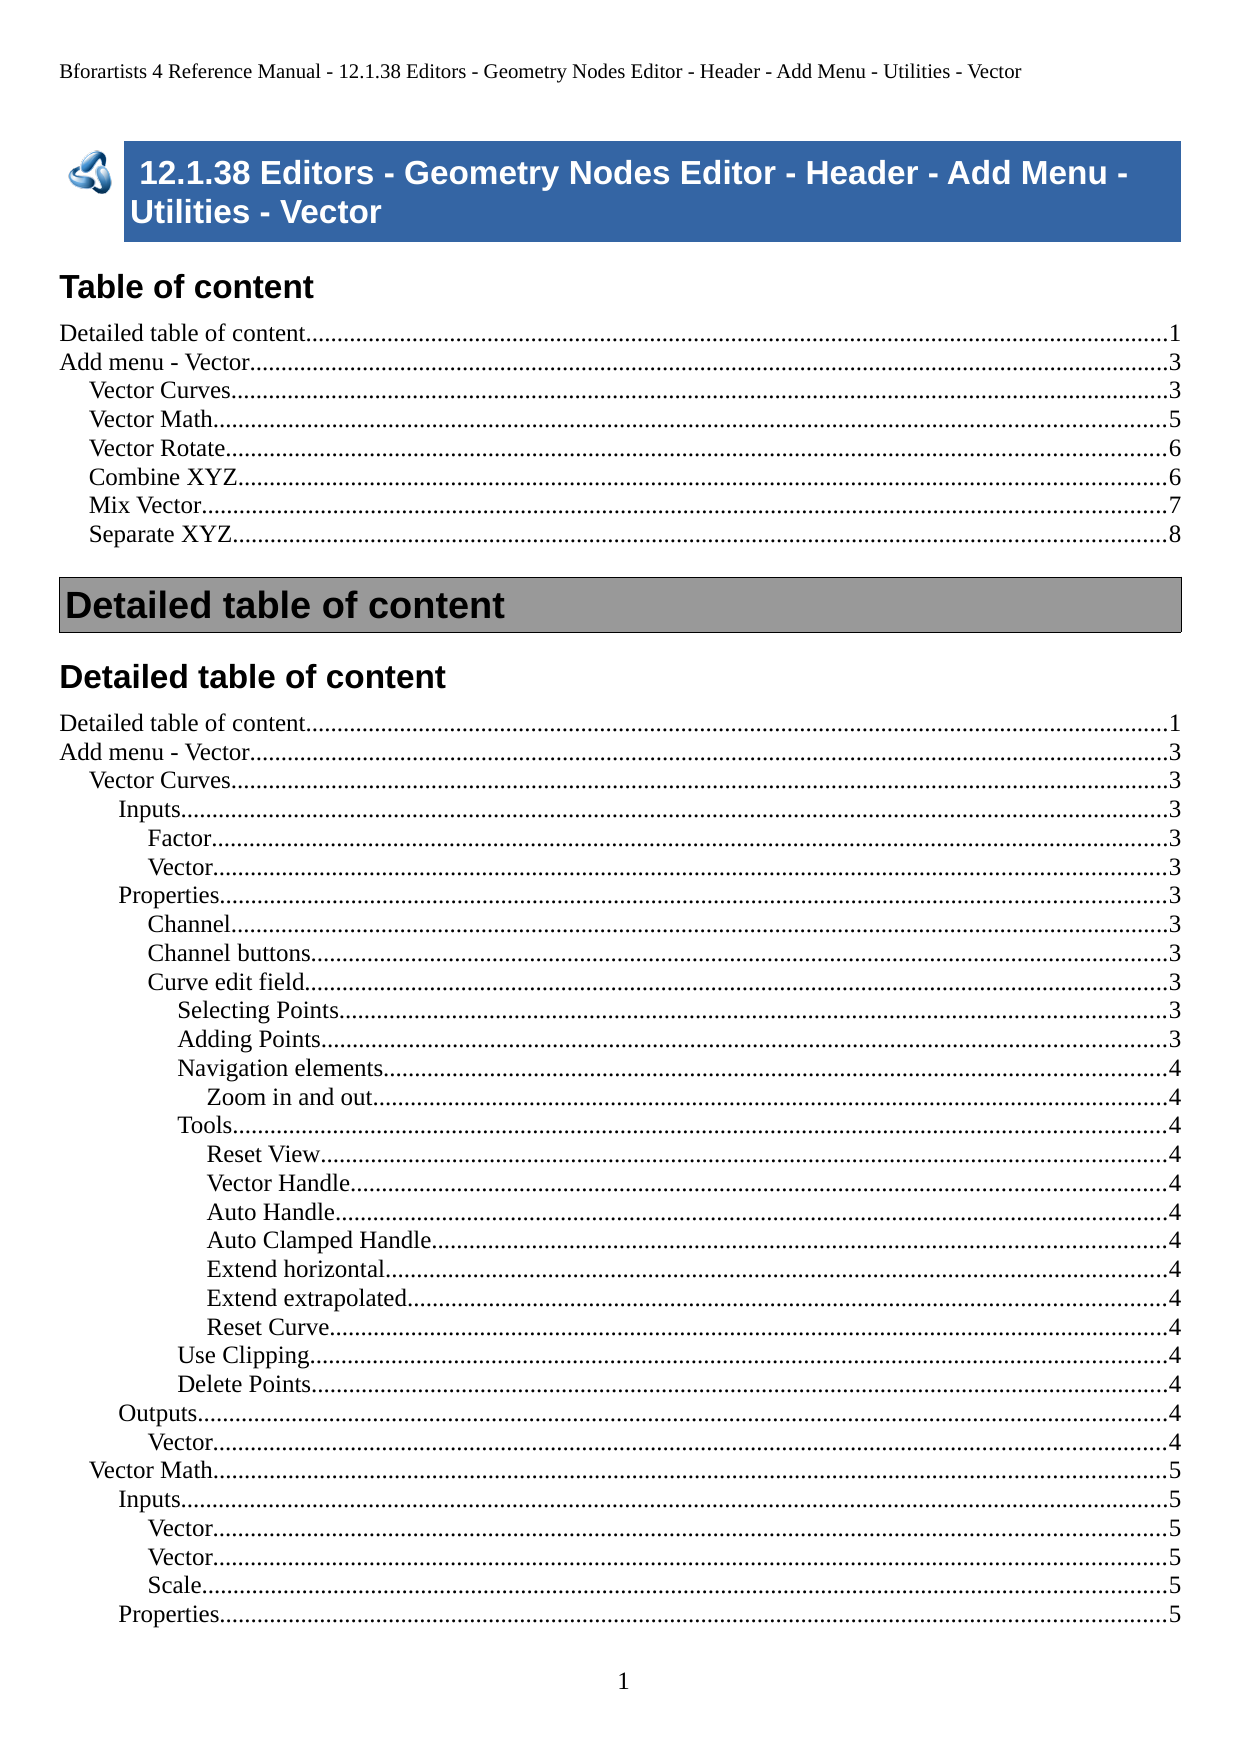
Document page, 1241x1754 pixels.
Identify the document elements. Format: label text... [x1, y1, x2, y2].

text Delete Points 4 [177, 1369, 1181, 1398]
text Auto Handle 4 [206, 1197, 1181, 1225]
text Add menu - Vector 3 [59, 347, 1181, 375]
text Vector Curves 3 [88, 765, 1181, 794]
text Tools 4 [177, 1110, 1181, 1139]
text Vector 3 [147, 852, 1181, 880]
text Factor 3 [147, 823, 1181, 852]
text Curve edit field 3 [147, 967, 1181, 995]
table_header Detailed table of content [60, 578, 1181, 632]
text Reset View 4 [206, 1139, 1181, 1168]
text Use Clipping 4 [177, 1340, 1181, 1369]
text Inputs 5 [118, 1484, 1181, 1513]
text Auto Clamped Handle 4 [206, 1225, 1181, 1254]
table_header [59, 141, 124, 242]
text Detailed table of content 1 [59, 708, 1181, 737]
text Vector Rotate 6 [88, 433, 1181, 462]
text Vector Math 5 [88, 1455, 1181, 1484]
text Channel buttons 3 [147, 938, 1181, 967]
text Outputs 4 [118, 1398, 1181, 1427]
text Vector 4 [147, 1427, 1181, 1455]
text Selecting Points 3 [177, 995, 1181, 1024]
text Extend extrapolated 4 [206, 1283, 1181, 1312]
text Inputs 3 [118, 794, 1181, 823]
text Scale 5 [147, 1570, 1181, 1599]
text Zoom in and out 4 [206, 1082, 1181, 1110]
text Vector 5 [147, 1513, 1181, 1542]
text Vector 5 [147, 1542, 1181, 1570]
text Vector Handle 4 [206, 1168, 1181, 1197]
text Properties 5 [118, 1599, 1181, 1628]
text Combine XYZ 6 [88, 462, 1181, 490]
text Navigation elements 4 [177, 1053, 1181, 1082]
table_header 12.1.38 Editors - Geometry Nodes Editor - Header - Add Menu - Utilities - Vector [124, 141, 1181, 242]
picture [65, 147, 114, 197]
text Vector Math 5 [88, 404, 1181, 433]
text Mix Vector 7 [88, 490, 1181, 519]
text Reset Curve 4 [206, 1312, 1181, 1340]
text Adding Points 3 [177, 1024, 1181, 1053]
text Detailed table of content 1 [59, 318, 1181, 347]
text Vector Curves 3 [88, 375, 1181, 404]
text Add menu - Vector 3 [59, 737, 1181, 765]
subtitle Table of content [59, 267, 1181, 305]
text Separate XYZ 8 [88, 519, 1181, 548]
subtitle Detailed table of content [59, 657, 1181, 695]
text Channel 3 [147, 909, 1181, 938]
text Extend horizontal 4 [206, 1254, 1181, 1283]
text Properties 3 [118, 880, 1181, 909]
